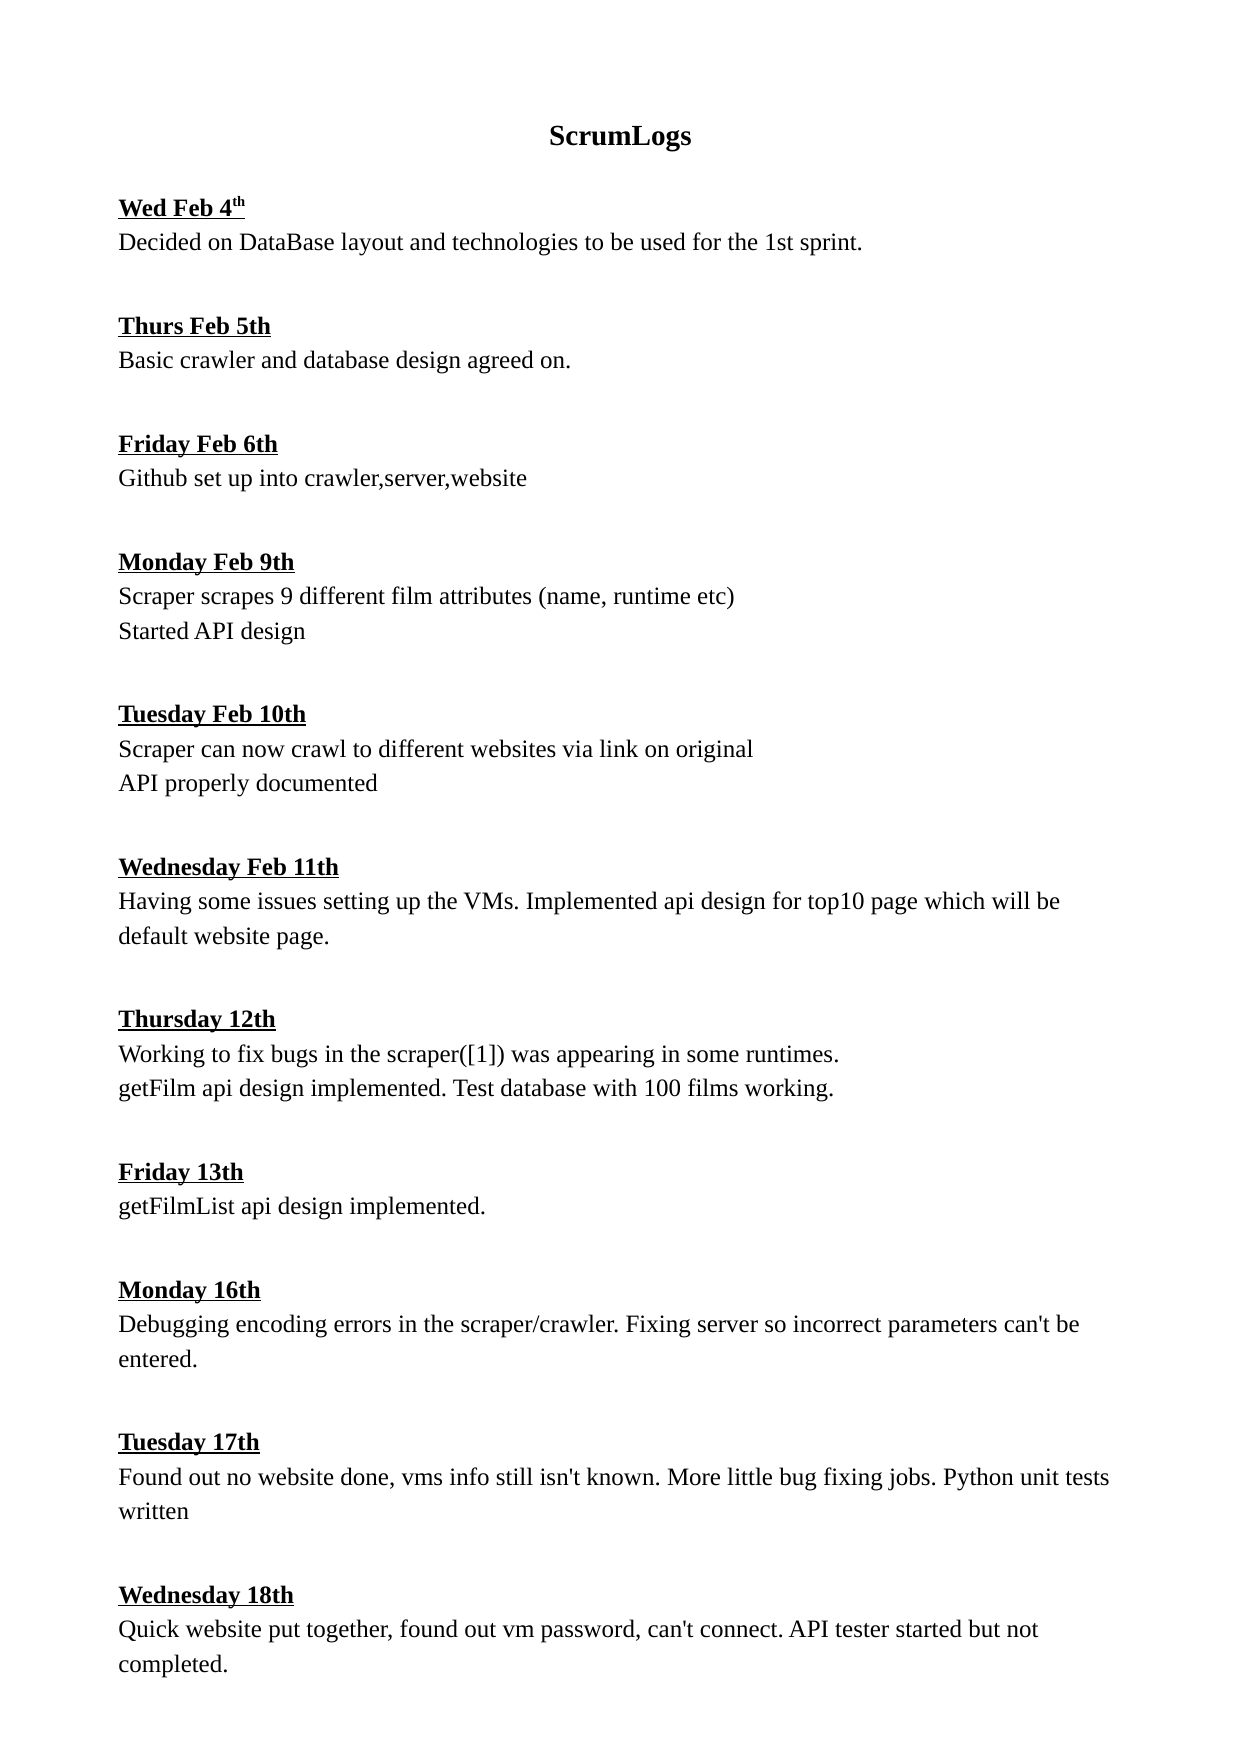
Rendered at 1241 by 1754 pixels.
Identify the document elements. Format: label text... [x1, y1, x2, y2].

text Friday 13th [118, 1157, 1122, 1186]
text API properly documented [118, 768, 1122, 797]
text ScrumLogs [118, 118, 1122, 152]
text Debugging encoding errors in the scraper/crawler. Fixing server so incorrect parameters can't be entered. [118, 1309, 1122, 1373]
text Thursday 12th [118, 1004, 1122, 1033]
text Monday Feb 9th [118, 547, 1122, 576]
text Scraper scrapes 9 different film attributes (name, runtime etc) [118, 581, 1122, 610]
text Having some issues setting up the VMs. Implemented api design for top10 page which will be default website page. [118, 886, 1122, 949]
text Decided on DataBase layout and technologies to be used for the 1st sprint. [118, 227, 1122, 256]
text getFilm api design implemented. Test database with 100 films working. [118, 1073, 1122, 1102]
text Started API design [118, 616, 1122, 644]
text Thurs Feb 5th [118, 311, 1122, 339]
text Found out no website done, vms info still isn't known. More little bug fixing jobs. Python unit tests written [118, 1462, 1122, 1525]
text Basic crawler and database design agreed on. [118, 345, 1122, 374]
text Monday 16th [118, 1275, 1122, 1304]
text Wed Feb 4th [118, 193, 1122, 222]
text Wednesday Feb 11th [118, 852, 1122, 881]
text Working to fix bugs in the scraper([1]) was appearing in some runtimes. [118, 1039, 1122, 1068]
text getFilmList api design implemented. [118, 1191, 1122, 1220]
text Github set up into crawler,server,website [118, 463, 1122, 492]
text Friday Feb 6th [118, 429, 1122, 458]
text Tuesday Feb 10th [118, 699, 1122, 728]
text Wednesday 18th [118, 1580, 1122, 1609]
text Tuesday 17th [118, 1427, 1122, 1456]
text Quick website put together, found out vm password, can't connect. API tester started but not completed. [118, 1614, 1122, 1678]
text Scraper can now crawl to different websites via link on original [118, 734, 1122, 763]
